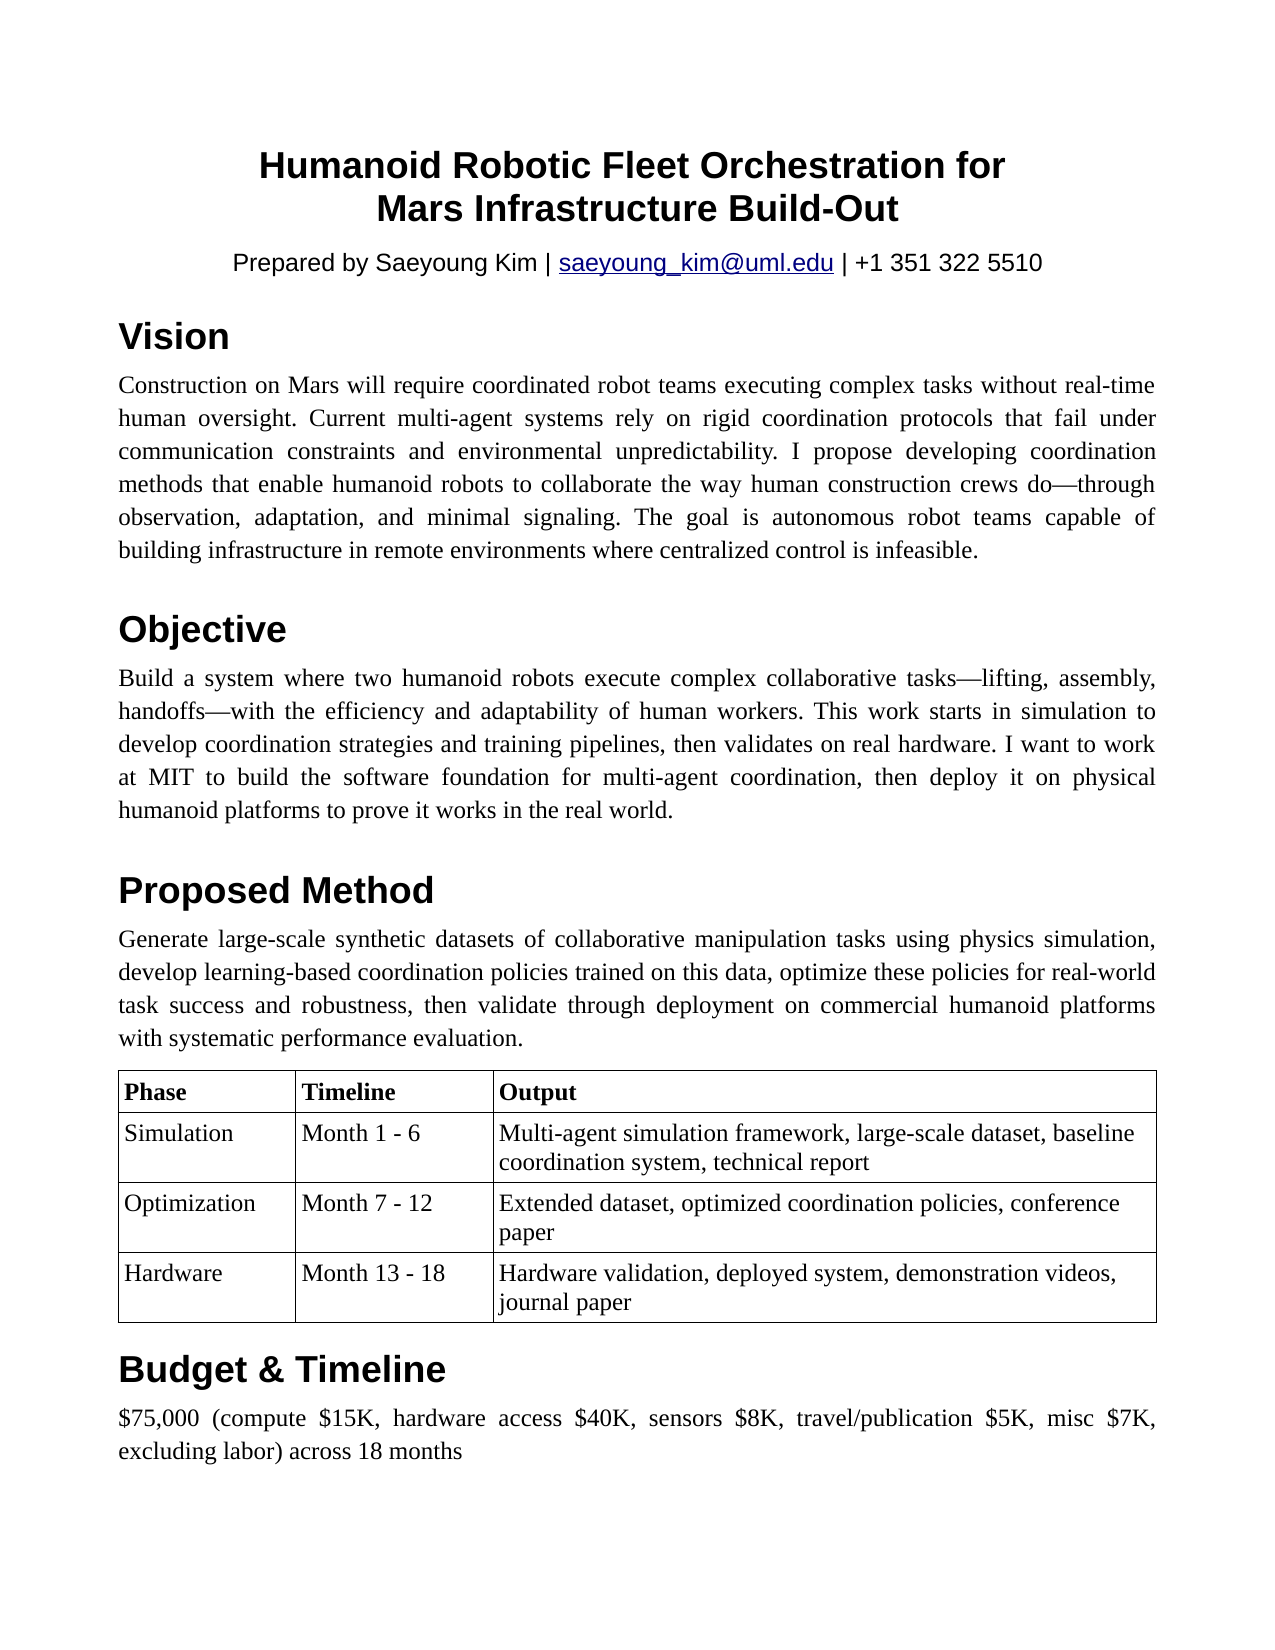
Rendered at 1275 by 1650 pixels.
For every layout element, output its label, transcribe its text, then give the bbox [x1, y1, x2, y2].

text $75,000 (compute $15K, hardware access $40K, sensors $8K, travel/publication $5K, misc $7K, excluding labor) across 18 months [118, 1403, 1157, 1465]
subtitle Budget & Timeline [118, 1348, 1157, 1391]
subtitle Prepared by Saeyoung Kim | saeyoung_kim@uml.edu | +1 351 322 5510 [118, 248, 1157, 277]
table_cell Month 13 - 18 [296, 1253, 493, 1322]
table_cell Simulation [119, 1113, 295, 1182]
table_header Timeline [296, 1071, 493, 1112]
table_cell Multi-agent simulation framework, large-scale dataset, baseline coordination system, technical report [494, 1113, 1156, 1182]
subtitle Objective [118, 608, 1157, 651]
table_cell Hardware validation, deployed system, demonstration videos, journal paper [494, 1253, 1156, 1322]
table_header Output [494, 1071, 1156, 1112]
subtitle Proposed Method [118, 868, 1157, 911]
subtitle Vision [118, 314, 1157, 357]
table_cell Month 1 - 6 [296, 1113, 493, 1182]
text Construction on Mars will require coordinated robot teams executing complex tasks without real-time human oversight. Current multi-agent systems rely on rigid coordination protocols that fail under communication constraints and environmental unpredictability. I propose developing coordination methods that enable humanoid robots to collaborate the way human construction crews do—through observation, adaptation, and minimal signaling. The goal is autonomous robot teams capable of building infrastructure in remote environments where centralized control is infeasible. [118, 370, 1157, 564]
table_header Phase [119, 1071, 295, 1112]
table_cell Optimization [119, 1183, 295, 1252]
title Humanoid Robotic Fleet Orchestration for Mars Infrastructure Build-Out [118, 143, 1157, 229]
table_cell Hardware [119, 1253, 295, 1322]
table_cell Month 7 - 12 [296, 1183, 493, 1252]
table_cell Extended dataset, optimized coordination policies, conference paper [494, 1183, 1156, 1252]
text Generate large-scale synthetic datasets of collaborative manipulation tasks using physics simulation, develop learning-based coordination policies trained on this data, optimize these policies for real-world task success and robustness, then validate through deployment on commercial humanoid platforms with systematic performance evaluation. [118, 924, 1157, 1051]
text Build a system where two humanoid robots execute complex collaborative tasks—lifting, assembly, handoffs—with the efficiency and adaptability of human workers. This work starts in simulation to develop coordination strategies and training pipelines, then validates on real hardware. I want to work at MIT to build the software foundation for multi-agent coordination, then deploy it on physical humanoid platforms to prove it works in the real world. [118, 663, 1157, 824]
